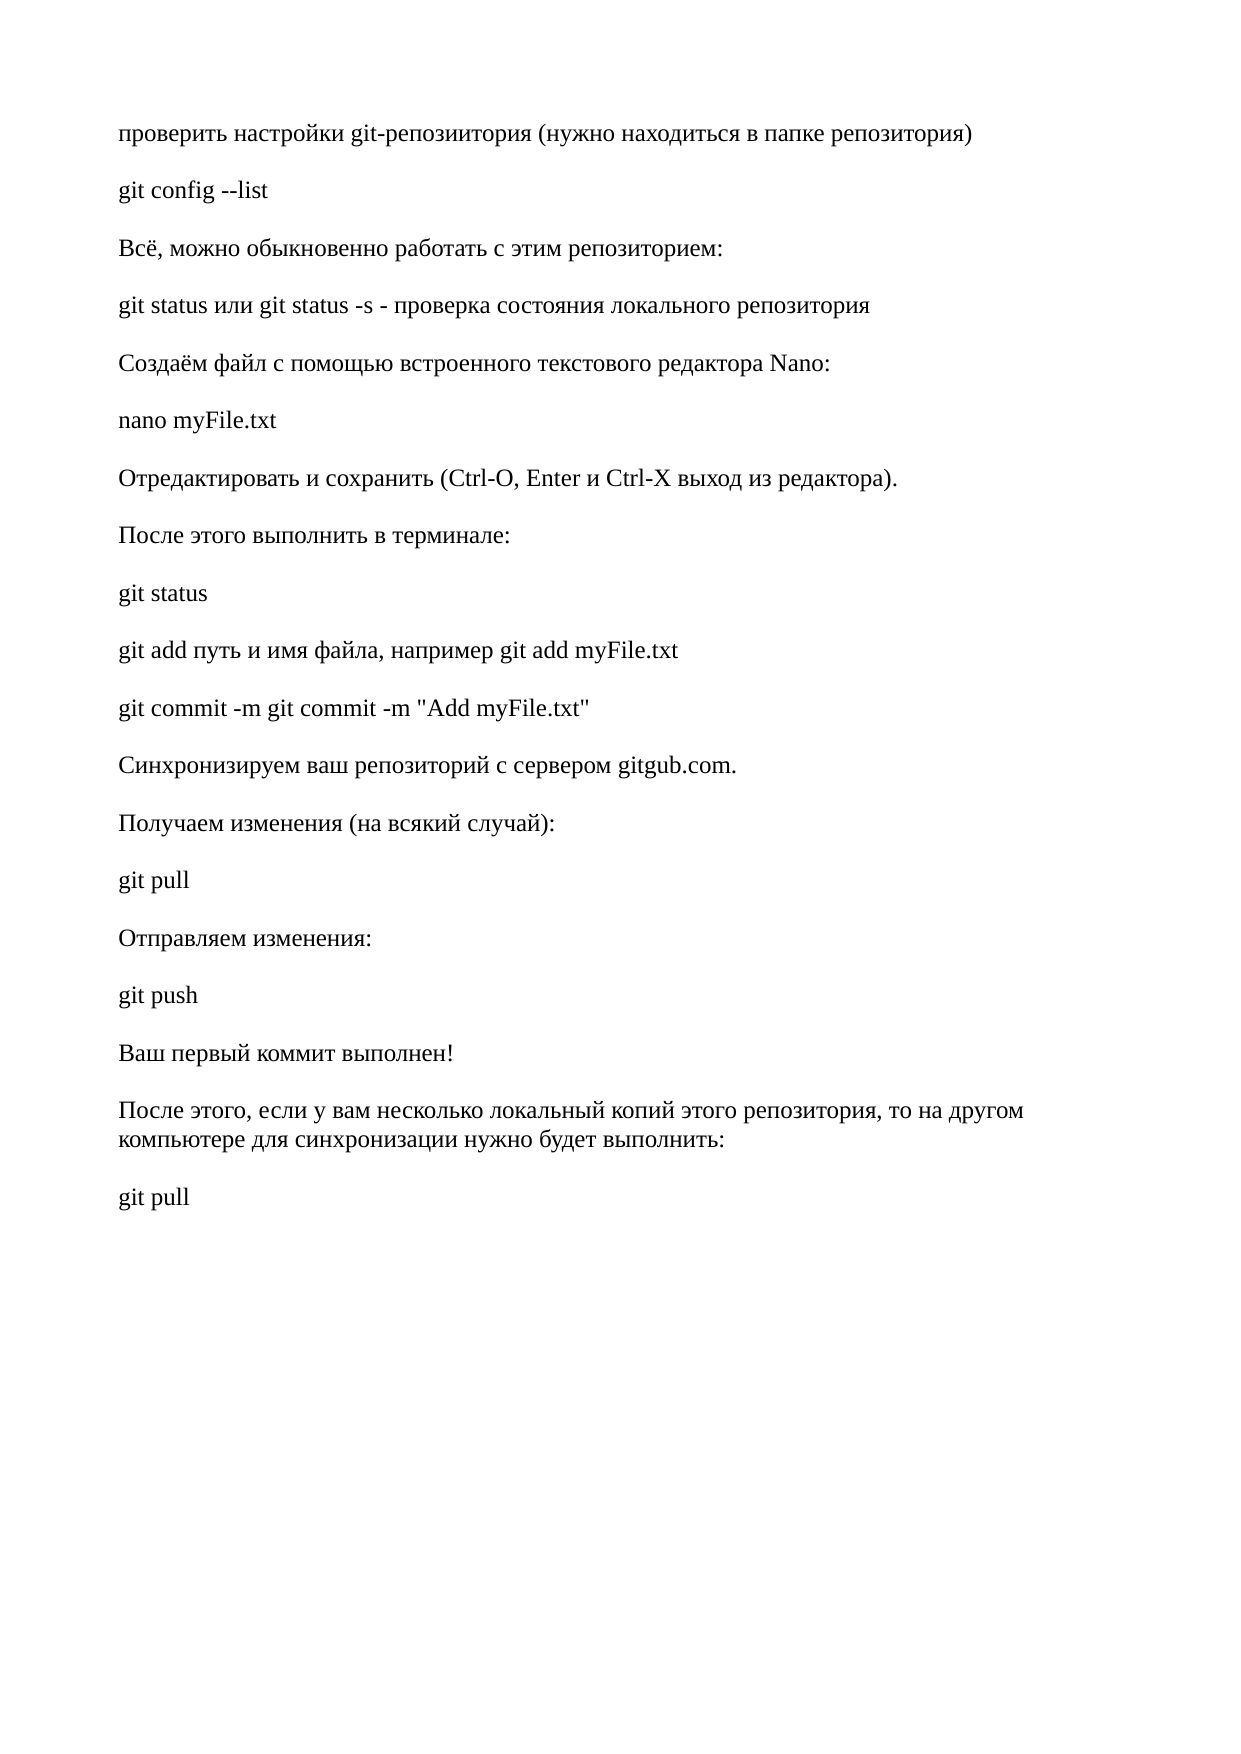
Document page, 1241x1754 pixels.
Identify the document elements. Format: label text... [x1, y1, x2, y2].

text Создаём файл с помощью встроенного текстового редактора Nano: [118, 348, 1122, 377]
text После этого выполнить в терминале: [118, 521, 1122, 549]
text git add путь и имя файла, например git add myFile.txt [118, 636, 1122, 664]
text git status [118, 578, 1122, 607]
text git push [118, 981, 1122, 1009]
text Получаем изменения (на всякий случай): [118, 808, 1122, 837]
text Синхронизируем ваш репозиторий с сервером gitgub.com. [118, 751, 1122, 779]
text git pull [118, 866, 1122, 894]
text git pull [118, 1182, 1122, 1211]
text git config --list [118, 176, 1122, 204]
text Всё, можно обыкновенно работать с этим репозиторием: [118, 233, 1122, 262]
text проверить настройки git-репозиитория (нужно находиться в папке репозитория) [118, 118, 1122, 147]
text Отправляем изменения: [118, 923, 1122, 952]
text Ваш первый коммит выполнен! [118, 1038, 1122, 1067]
text Отредактировать и сохранить (Ctrl-O, Enter и Ctrl-X выход из редактора). [118, 463, 1122, 492]
text git status или git status -s - проверка состояния локального репозитория [118, 291, 1122, 319]
text После этого, если у вам несколько локальный копий этого репозитория, то на другом компьютере для синхронизации нужно будет выполнить: [118, 1096, 1122, 1153]
text git commit -m git commit -m "Add myFile.txt" [118, 693, 1122, 722]
text nano myFile.txt [118, 406, 1122, 434]
